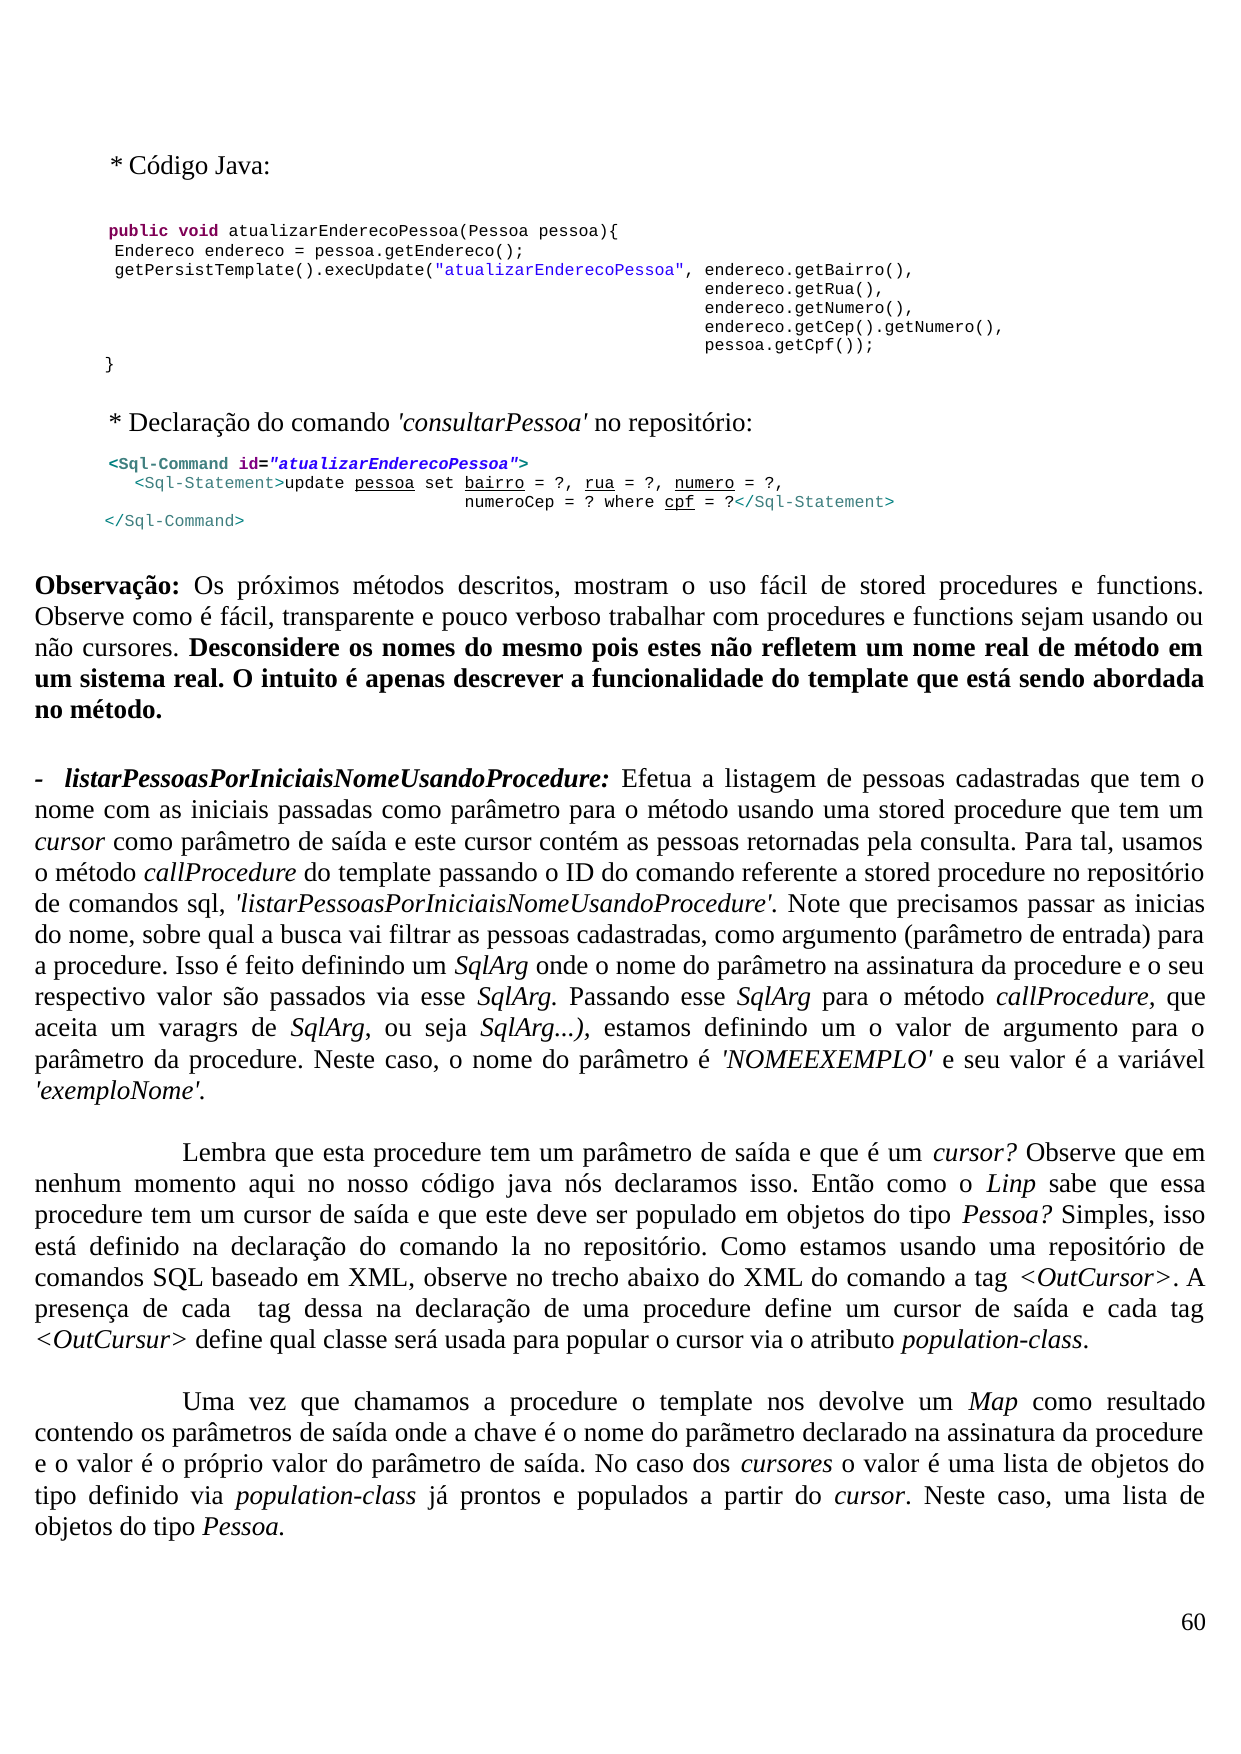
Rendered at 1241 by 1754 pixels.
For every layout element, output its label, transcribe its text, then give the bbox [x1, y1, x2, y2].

text numeroCep = ? where cpf = ?</Sql-Statement> [34, 493, 1206, 512]
text <Sql-Command id="atualizarEnderecoPessoa"> [34, 456, 1206, 475]
text Lembra que esta procedure tem um parâmetro de saída e que é um cursor? Observe que em nenhum momento aqui no nosso código java nós declaramos isso. Então como o Linp sabe que essa procedure tem um cursor de saída e que este deve ser populado em objetos do tipo Pessoa? Simples, isso está definido na declaração do comando la no repositório. Como estamos usando uma repositório de comandos SQL baseado em XML, observe no trecho abaixo do XML do comando a tag <OutCursor>. A presença de cada tag dessa na declaração de uma procedure define um cursor de saída e cada tag <OutCursur> define qual classe será usada para popular o cursor via o atributo population-class. [34, 1136, 1206, 1354]
text endereco.getRua(), [34, 280, 1206, 299]
text pessoa.getCpf()); [34, 337, 1206, 356]
text * Código Java: [34, 149, 1206, 180]
text * Declaração do comando 'consultarPessoa' no repositório: [34, 406, 1206, 437]
text </Sql-Command> [34, 512, 1206, 531]
text Observação: Os próximos métodos descritos, mostram o uso fácil de stored procedures e functions. Observe como é fácil, transparente e pouco verboso trabalhar com procedures e functions sejam usando ou não cursores. Desconsidere os nomes do mesmo pois estes não refletem um nome real de método em um sistema real. O intuito é apenas descrever a funcionalidade do template que está sendo abordada no método. [34, 569, 1206, 725]
text public void atualizarEnderecoPessoa(Pessoa pessoa){ [34, 212, 1206, 243]
text Endereco endereco = pessoa.getEndereco(); [34, 243, 1206, 262]
text Uma vez que chamamos a procedure o template nos devolve um Map como resultado contendo os parâmetros de saída onde a chave é o nome do parãmetro declarado na assinatura da procedure e o valor é o próprio valor do parâmetro de saída. No caso dos cursores o valor é uma lista de objetos do tipo definido via population-class já prontos e populados a partir do cursor. Neste caso, uma lista de objetos do tipo Pessoa. [34, 1385, 1206, 1541]
text endereco.getCep().getNumero(), [34, 318, 1206, 337]
text endereco.getNumero(), [34, 299, 1206, 318]
text <Sql-Statement>update pessoa set bairro = ?, rua = ?, numero = ?, [34, 475, 1206, 493]
text - listarPessoasPorIniciaisNomeUsandoProcedure: Efetua a listagem de pessoas cadastradas que tem o nome com as iniciais passadas como parâmetro para o método usando uma stored procedure que tem um cursor como parâmetro de saída e este cursor contém as pessoas retornadas pela consulta. Para tal, usamos o método callProcedure do template passando o ID do comando referente a stored procedure no repositório de comandos sql, 'listarPessoasPorIniciaisNomeUsandoProcedure'. Note que precisamos passar as inicias do nome, sobre qual a busca vai filtrar as pessoas cadastradas, como argumento (parâmetro de entrada) para a procedure. Isso é feito definindo um SqlArg onde o nome do parâmetro na assinatura da procedure e o seu respectivo valor são passados via esse SqlArg. Passando esse SqlArg para o método callProcedure, que aceita um varagrs de SqlArg, ou seja SqlArg...), estamos definindo um o valor de argumento para o parâmetro da procedure. Neste caso, o nome do parâmetro é 'NOMEEXEMPLO' e seu valor é a variável 'exemploNome'. [34, 762, 1206, 1105]
text } [34, 356, 1206, 375]
text getPersistTemplate().execUpdate("atualizarEnderecoPessoa", endereco.getBairro(), [34, 262, 1206, 280]
